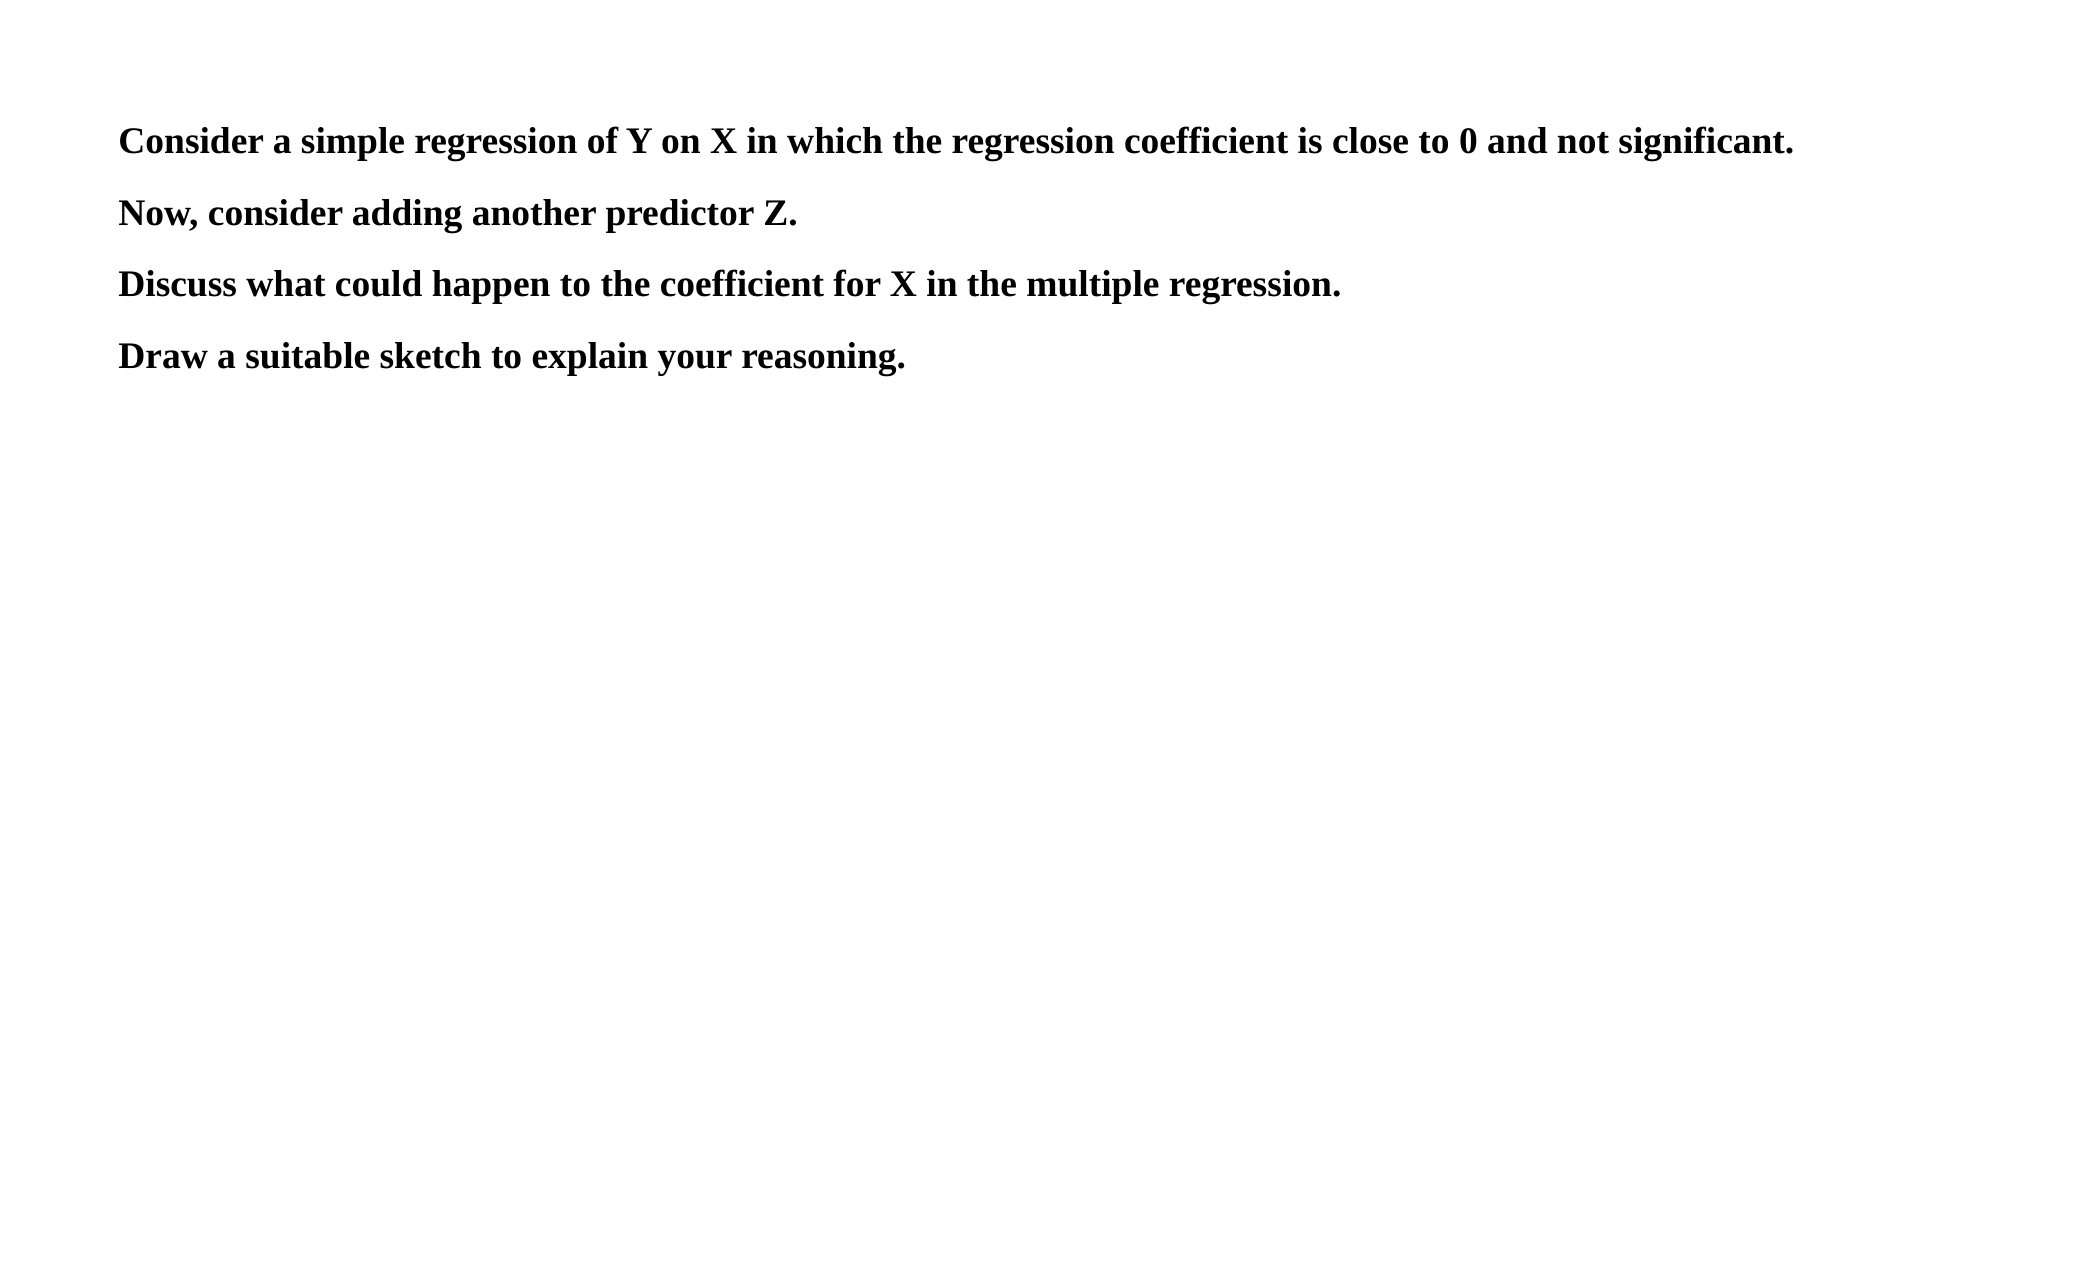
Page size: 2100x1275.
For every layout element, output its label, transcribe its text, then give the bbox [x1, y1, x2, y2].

text Now, consider adding another predictor Z. [118, 190, 1982, 233]
text Discuss what could happen to the coefficient for X in the multiple regression. [118, 262, 1982, 305]
text Draw a suitable sketch to explain your reasoning. [118, 334, 1982, 377]
text Consider a simple regression of Y on X in which the regression coefficient is close to 0 and not significant. [118, 118, 1982, 161]
